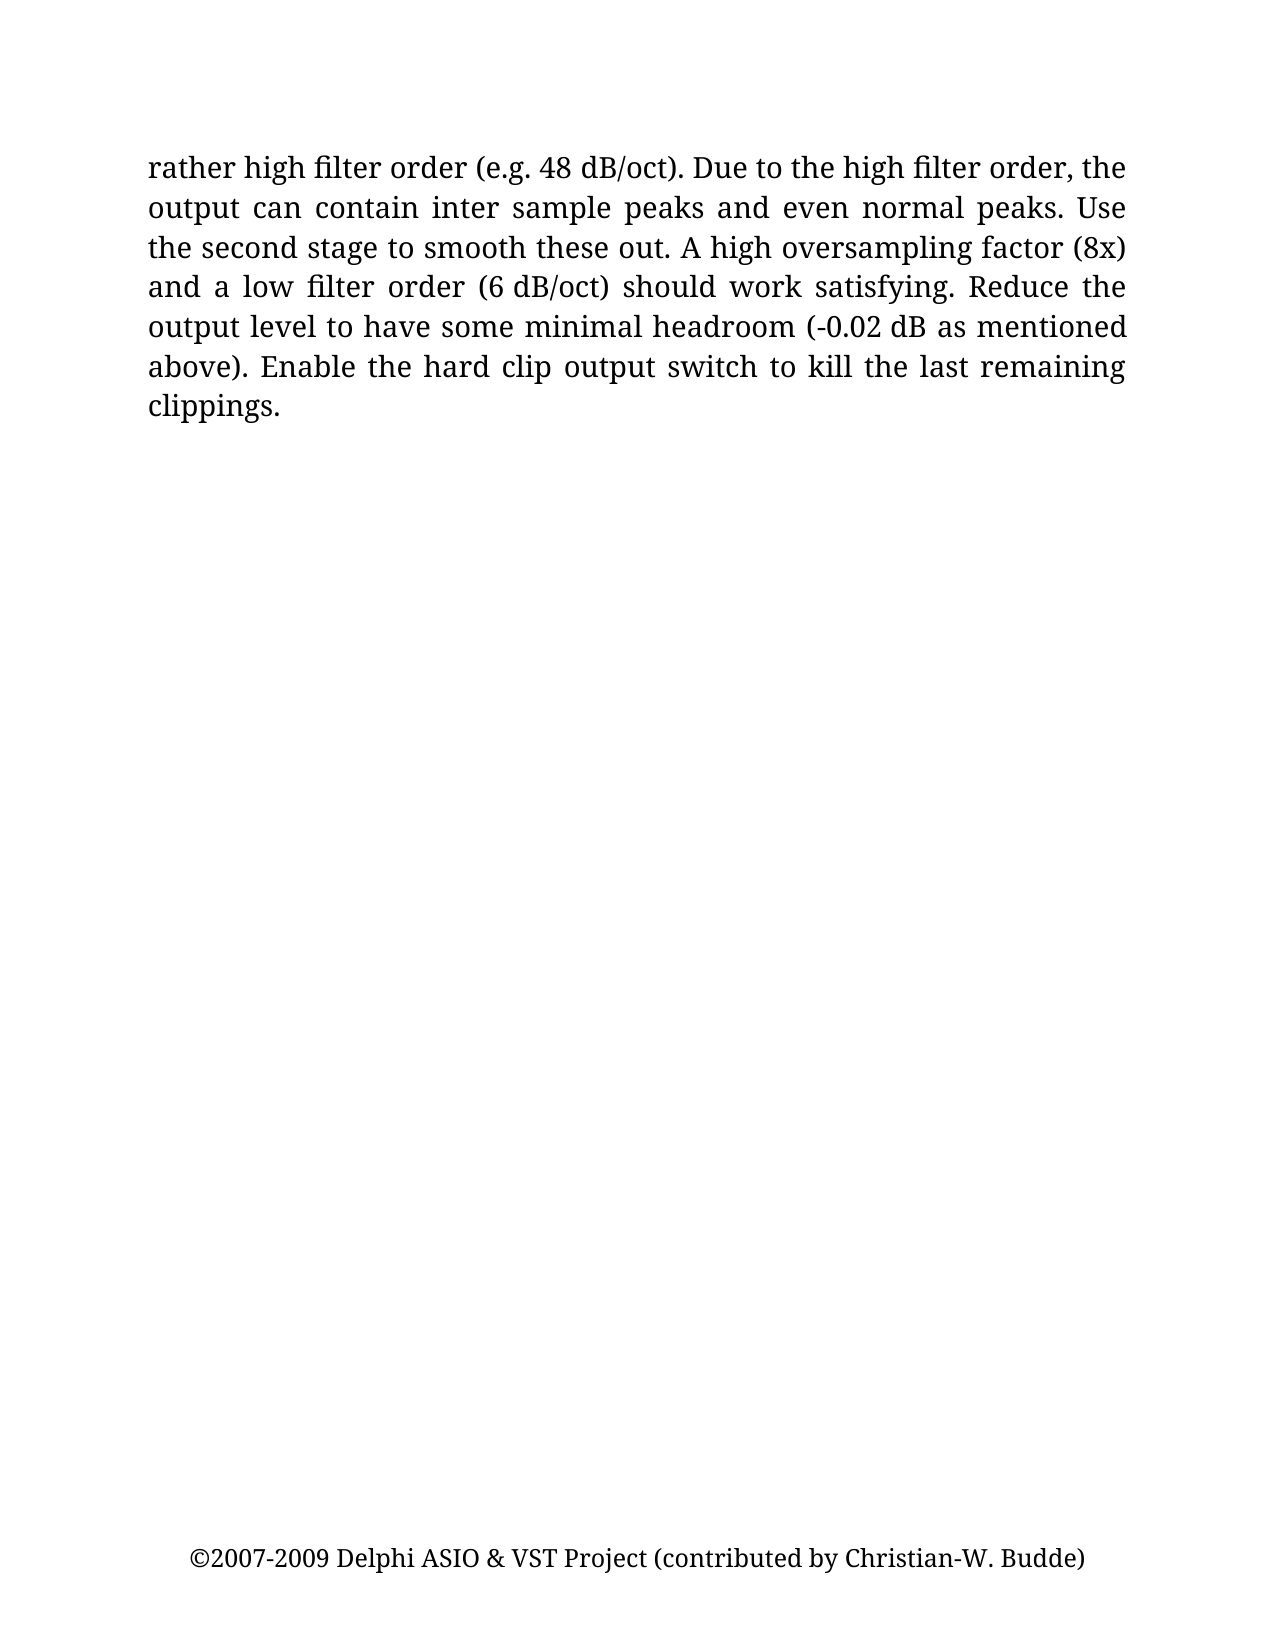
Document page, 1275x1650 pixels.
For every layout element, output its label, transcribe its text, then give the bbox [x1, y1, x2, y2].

text rather high filter order (e.g. 48 dB/oct). Due to the high filter order, the output can contain inter sample peaks and even normal peaks. Use the second stage to smooth these out. A high oversampling factor (8x) and a low filter order (6 dB/oct) should work satisfying. Reduce the output level to have some minimal headroom (‑0.02 dB as mentioned above). Enable the hard clip output switch to kill the last remaining clippings. [148, 148, 1127, 425]
